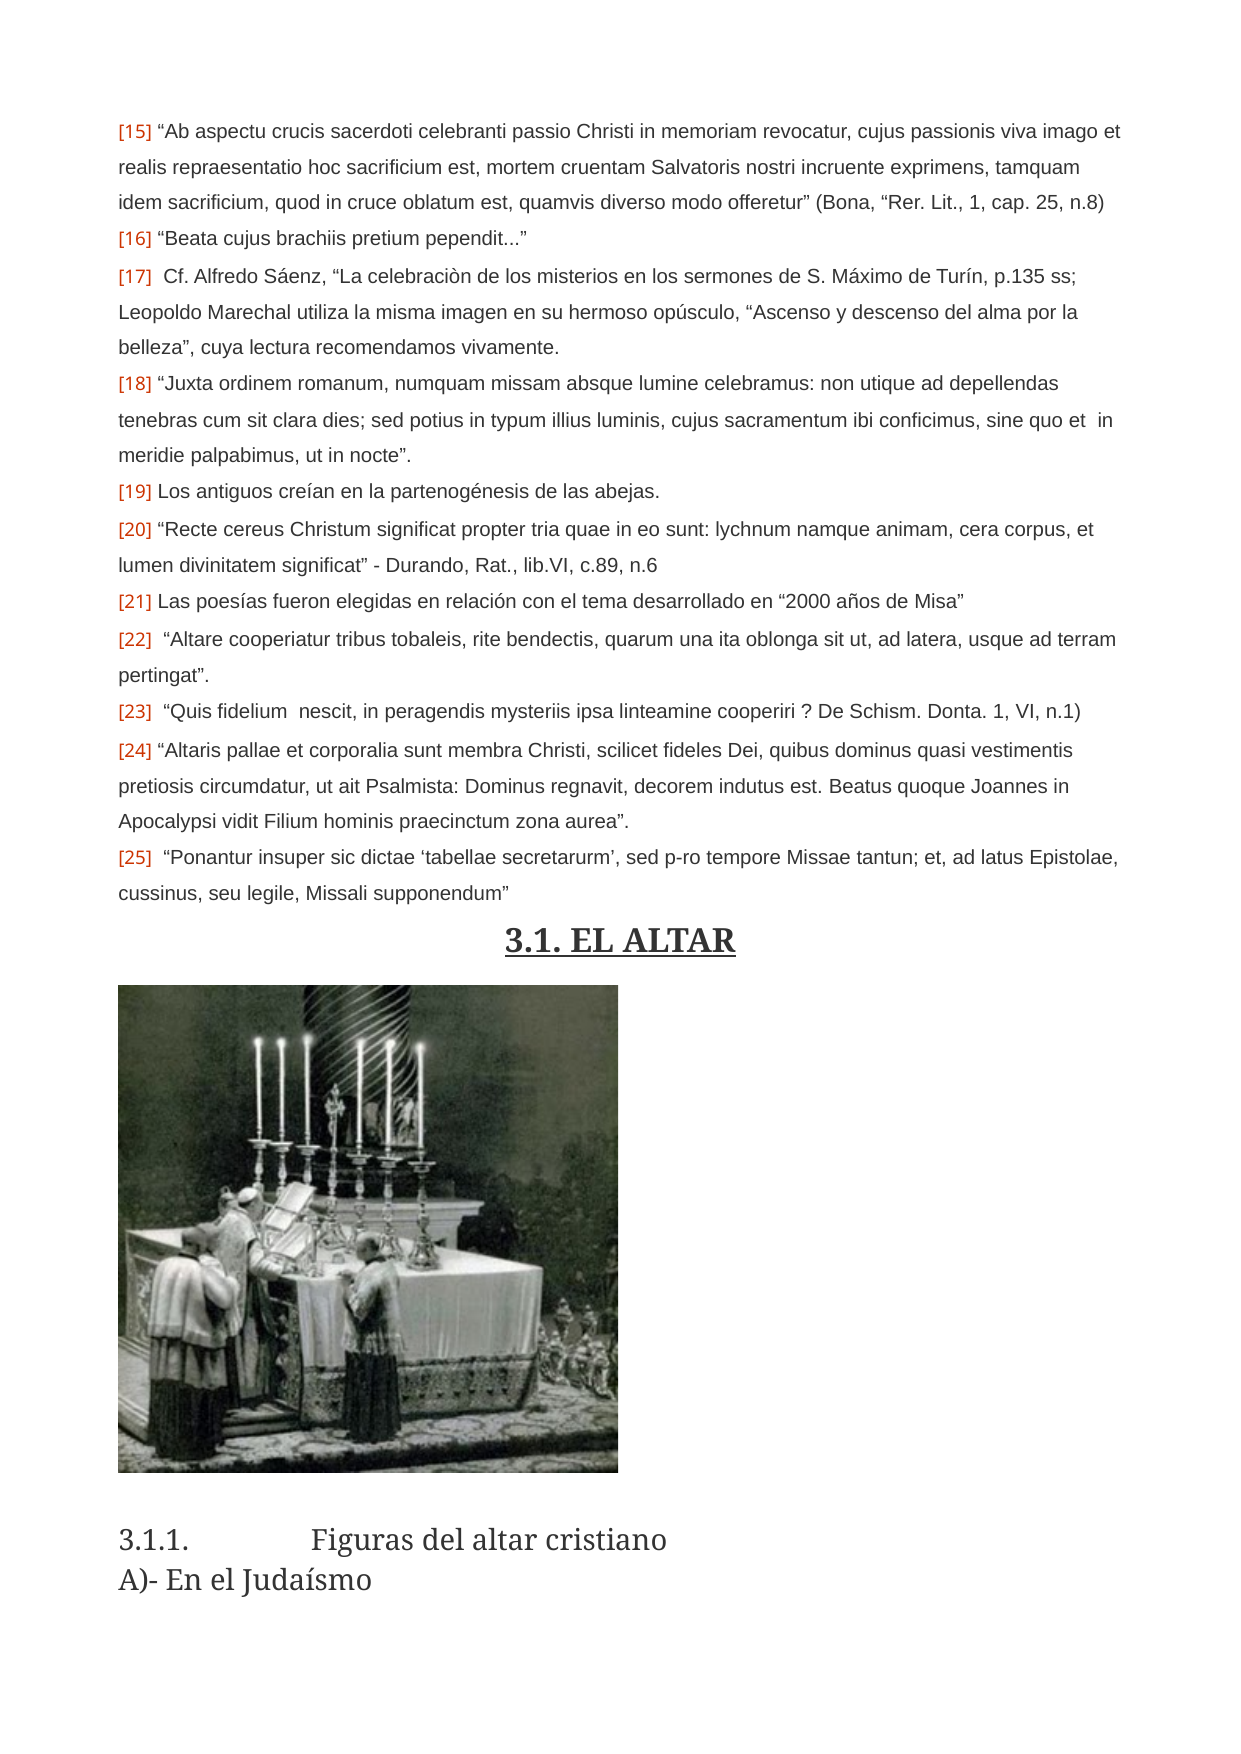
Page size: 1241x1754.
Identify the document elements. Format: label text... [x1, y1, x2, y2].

text [16] “Beata cujus brachiis pretium pependit...” [118, 225, 1122, 251]
text [18] “Juxta ordinem romanum, numquam missam absque lumine celebramus: non utique ad depellendas tenebras cum sit clara dies; sed potius in typum illius luminis, cujus sacramentum ibi conficimus, sine quo et in meridie palpabimus, ut in nocte”. [118, 371, 1122, 466]
text 3.1. EL ALTAR [118, 916, 1122, 962]
text [25] “Ponantur insuper sic dictae ‘tabellae secretarurm’, sed p-ro tempore Missae tantun; et, ad latus Epistolae, cussinus, seu legile, Missali supponendum” [118, 844, 1122, 905]
text [23] “Quis fidelium nescit, in peragendis mysteriis ipsa linteamine cooperiri ? De Schism. Donta. 1, VI, n.1) [118, 699, 1122, 724]
text [24] “Altaris pallae et corporalia sunt membra Christi, scilicet fideles Dei, quibus dominus quasi vestimentis pretiosis circumdatur, ut ait Psalmista: Dominus regnavit, decorem indutus est. Beatus quoque Joannes in Apocalypsi vidit Filium hominis praecinctum zona aurea”. [118, 737, 1122, 832]
text [15] “Ab aspectu crucis sacerdoti celebranti passio Christi in memoriam revocatur, cujus passionis viva imago et realis repraesentatio hoc sacrificium est, mortem cruentam Salvatoris nostri incruente exprimens, tamquam idem sacrificium, quod in cruce oblatum est, quamvis diverso modo offeretur” (Bona, “Rer. Lit., 1, cap. 25, n.8) [118, 118, 1122, 214]
text [20] “Recte cereus Christum significat propter tria quae in eo sunt: lychnum namque animam, cera corpus, et lumen divinitatem significat” - Durando, Rat., lib.VI, c.89, n.6 [118, 516, 1122, 577]
text [17] Cf. Alfredo Sáenz, “La celebraciòn de los misterios en los sermones de S. Máximo de Turín, p.135 ss; Leopoldo Marechal utiliza la misma imagen en su hermoso opúsculo, “Ascenso y descenso del alma por la belleza”, cuya lectura recomendamos vivamente. [118, 263, 1122, 359]
text [21] Las poesías fueron elegidas en relación con el tema desarrollado en “2000 años de Misa” [118, 588, 1122, 614]
text [19] Los antiguos creían en la partenogénesis de las abejas. [118, 478, 1122, 503]
text [22] “Altare cooperiatur tribus tobaleis, rite bendectis, quarum una ita oblonga sit ut, ad latera, usque ad terram pertingat”. [118, 627, 1122, 687]
text 3.1.1. Figuras del altar cristiano [118, 1519, 1122, 1559]
picture [118, 985, 619, 1473]
text A)- En el Judaísmo [118, 1559, 1122, 1599]
